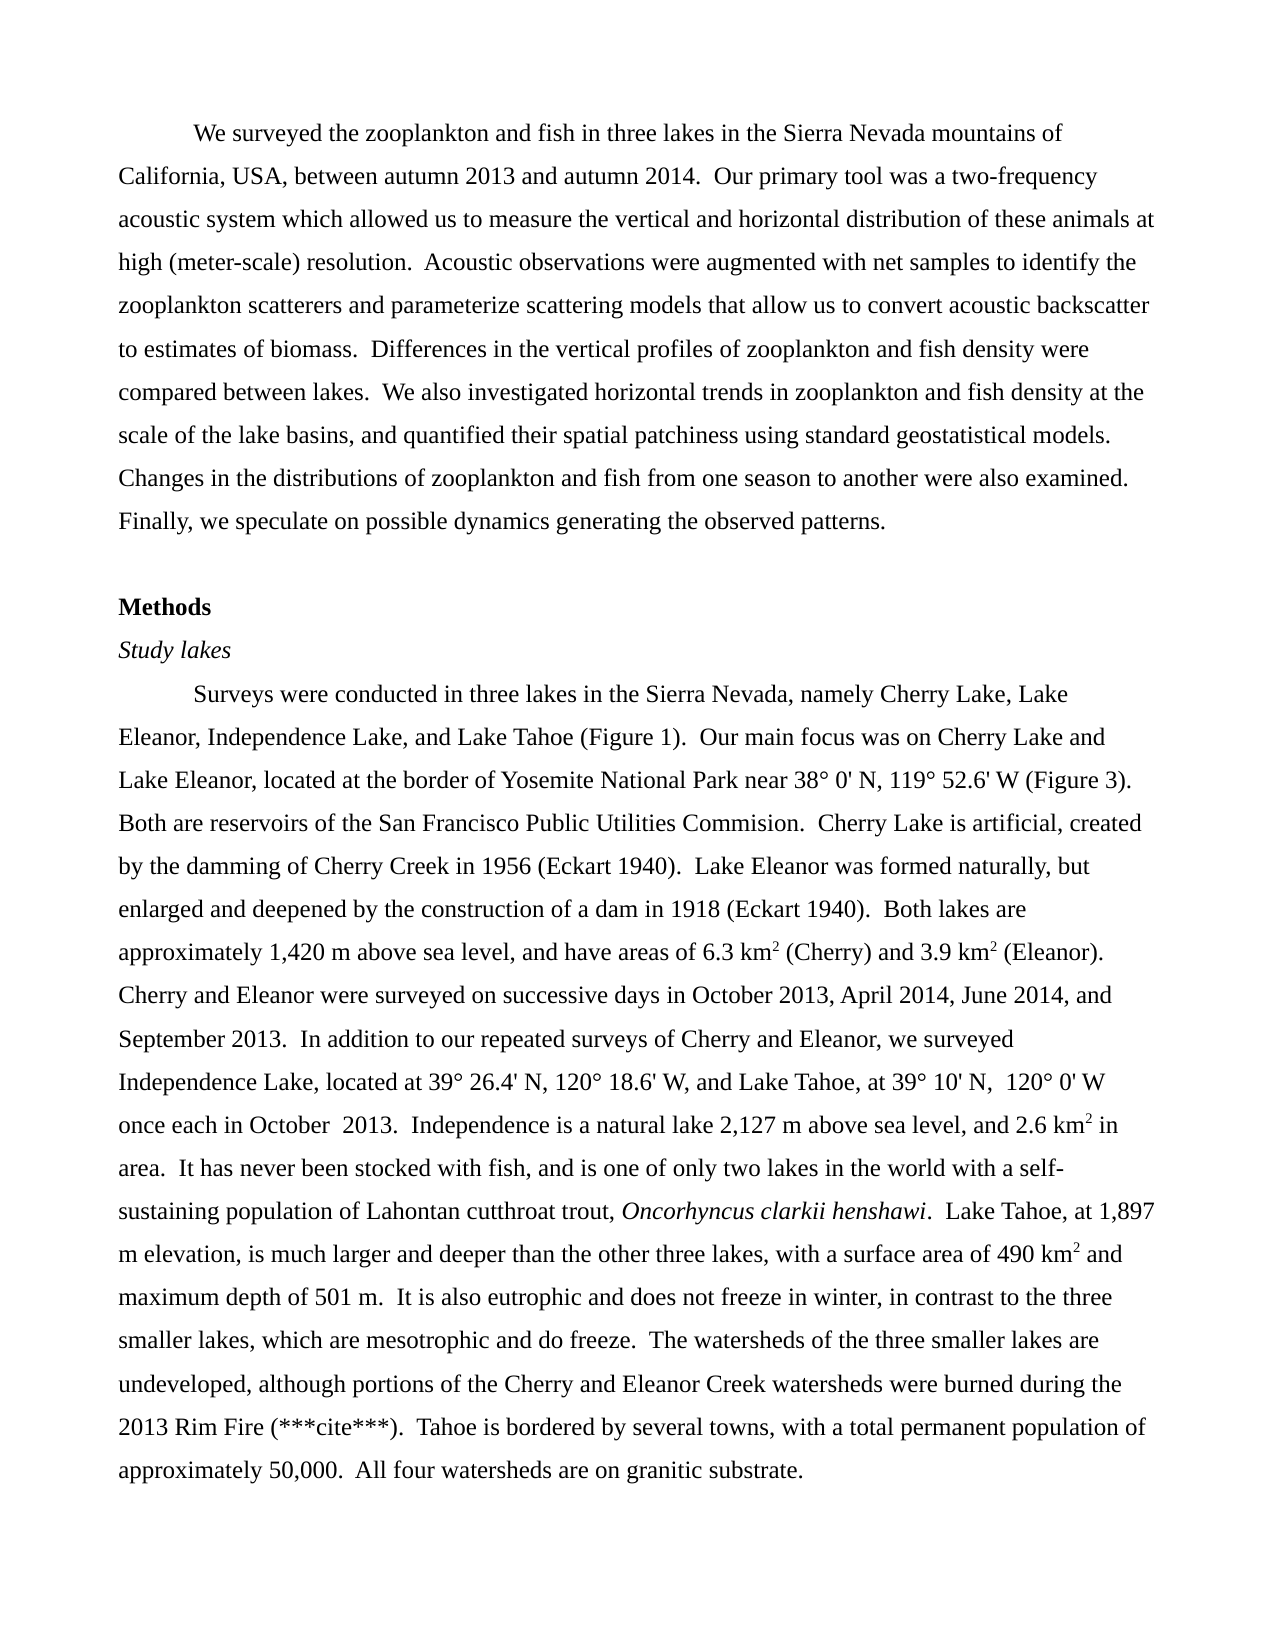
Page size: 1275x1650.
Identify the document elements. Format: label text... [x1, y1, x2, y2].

text We surveyed the zooplankton and fish in three lakes in the Sierra Nevada mountains of California, USA, between autumn 2013 and autumn 2014. Our primary tool was a two-frequency acoustic system which allowed us to measure the vertical and horizontal distribution of these animals at high (meter-scale) resolution. Acoustic observations were augmented with net samples to identify the zooplankton scatterers and parameterize scattering models that allow us to convert acoustic backscatter to estimates of biomass. Differences in the vertical profiles of zooplankton and fish density were compared between lakes. We also investigated horizontal trends in zooplankton and fish density at the scale of the lake basins, and quantified their spatial patchiness using standard geostatistical models. Changes in the distributions of zooplankton and fish from one season to another were also examined. Finally, we speculate on possible dynamics generating the observed patterns. [118, 118, 1157, 535]
text Study lakes [118, 636, 1157, 664]
text Surveys were conducted in three lakes in the Sierra Nevada, namely Cherry Lake, Lake Eleanor, Independence Lake, and Lake Tahoe (Figure 1). Our main focus was on Cherry Lake and Lake Eleanor, located at the border of Yosemite National Park near 38° 0' N, 119° 52.6' W (Figure 3). Both are reservoirs of the San Francisco Public Utilities Commision. Cherry Lake is artificial, created by the damming of Cherry Creek in 1956 (Eckart 1940)⁠. Lake Eleanor was formed naturally, but enlarged and deepened by the construction of a dam in 1918 (Eckart 1940)⁠. Both lakes are approximately 1,420 m above sea level, and have areas of 6.3 km2 (Cherry) and 3.9 km2 (Eleanor). Cherry and Eleanor were surveyed on successive days in October 2013, April 2014, June 2014, and September 2013. In addition to our repeated surveys of Cherry and Eleanor, we surveyed Independence Lake, located at 39° 26.4' N, 120° 18.6' W, and Lake Tahoe, at 39° 10' N, 120° 0' W once each in October 2013. Independence is a natural lake 2,127 m above sea level, and 2.6 km2 in area. It has never been stocked with fish, and is one of only two lakes in the world with a self-sustaining population of Lahontan cutthroat trout, Oncorhyncus clarkii henshawi. Lake Tahoe, at 1,897 m elevation, is much larger and deeper than the other three lakes, with a surface area of 490 km2 and maximum depth of 501 m. It is also eutrophic and does not freeze in winter, in contrast to the three smaller lakes, which are mesotrophic and do freeze. The watersheds of the three smaller lakes are undeveloped, although portions of the Cherry and Eleanor Creek watersheds were burned during the 2013 Rim Fire (***cite***). Tahoe is bordered by several towns, with a total permanent population of approximately 50,000. All four watersheds are on granitic substrate. [118, 679, 1157, 1484]
text Methods [118, 592, 1157, 621]
